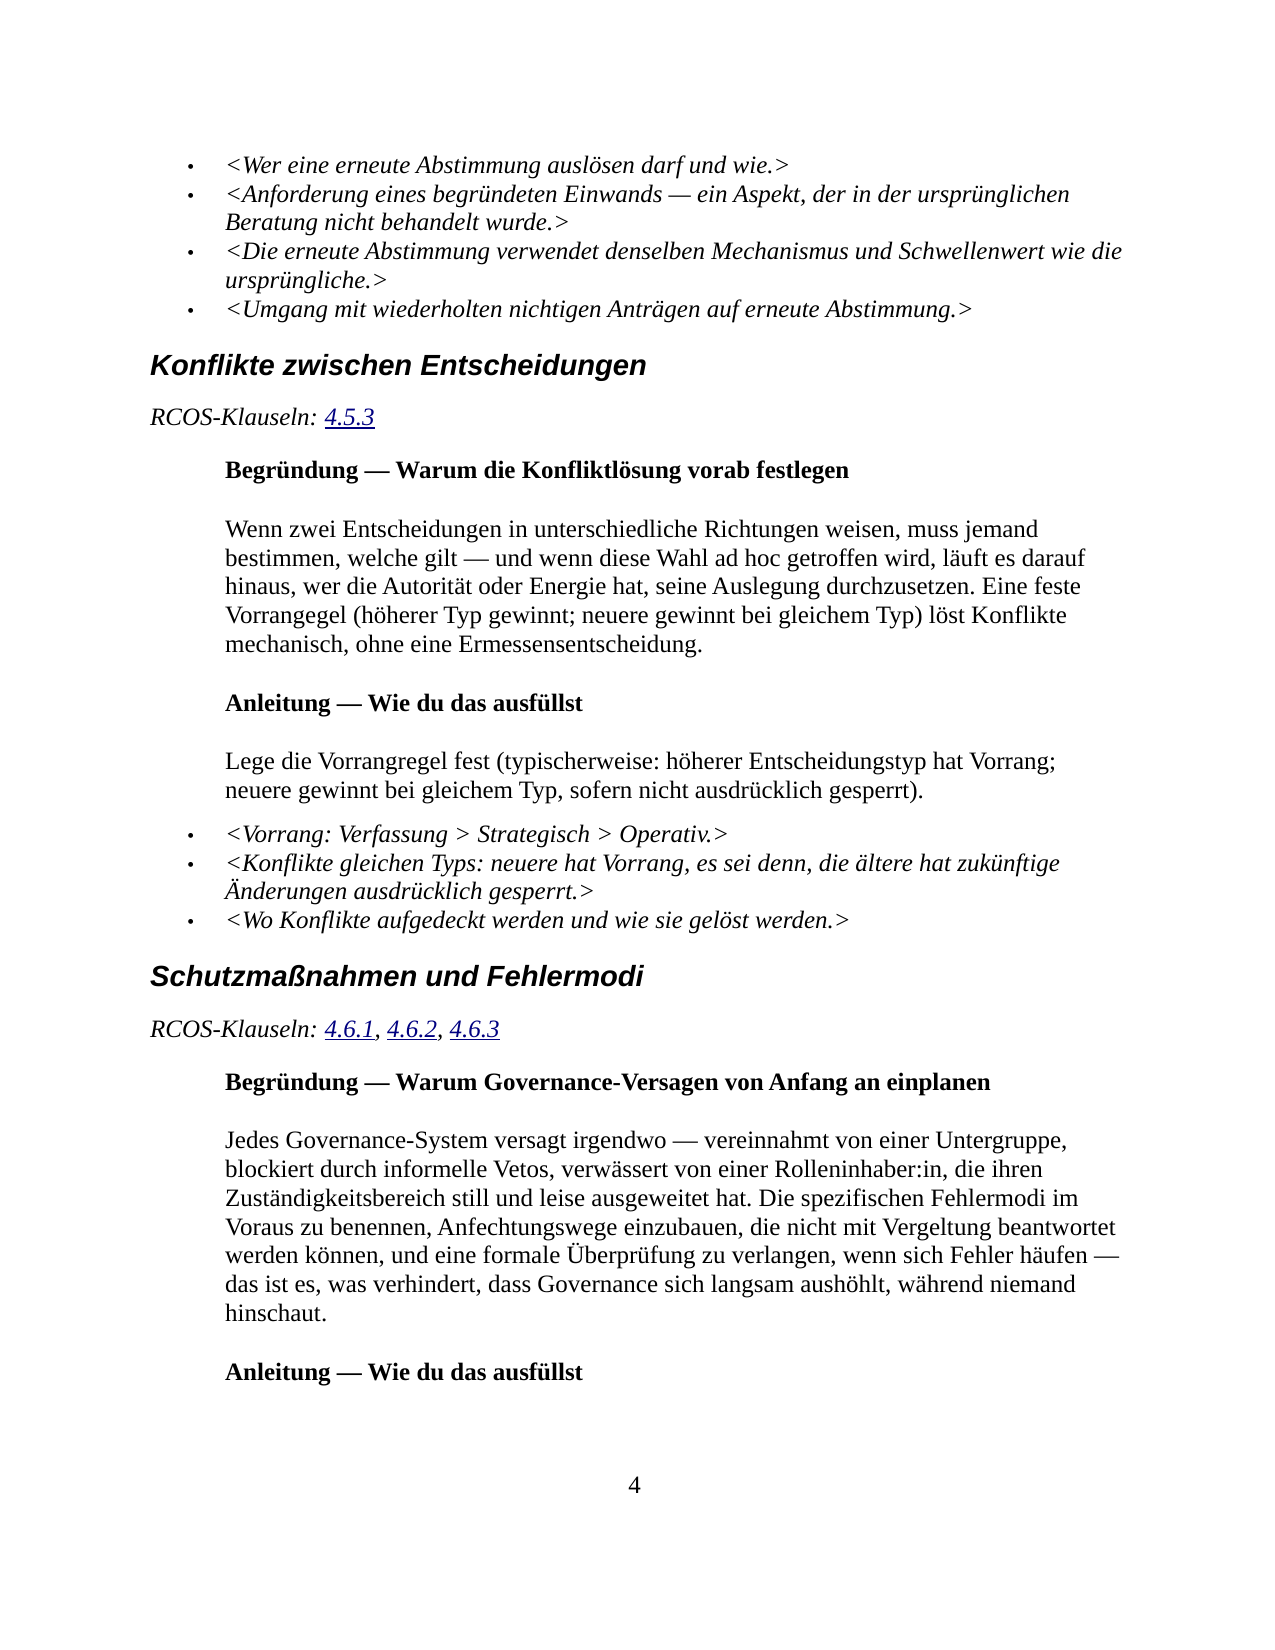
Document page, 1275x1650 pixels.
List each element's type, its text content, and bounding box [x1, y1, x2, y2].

subtitle Konflikte zwischen Entscheidungen [150, 347, 1125, 381]
list <Wer eine erneute Abstimmung auslösen darf und wie.> [187, 150, 1125, 179]
text Jedes Governance-System versagt irgendwo — vereinnahmt von einer Untergruppe, blockiert durch informelle Vetos, verwässert von einer Rolleninhaber:in, die ihren Zuständigkeitsbereich still und leise ausgeweitet hat. Die spezifischen Fehlermodi im Voraus zu benennen, Anfechtungswege einzubauen, die nicht mit Vergeltung beantwortet werden können, und eine formale Überprüfung zu verlangen, wenn sich Fehler häufen — das ist es, was verhindert, dass Governance sich langsam aushöhlt, während niemand hinschaut. [225, 1125, 1125, 1327]
text RCOS-Klauseln: 4.6.1, 4.6.2, 4.6.3 [150, 1014, 1125, 1043]
list <Anforderung eines begründeten Einwands — ein Aspekt, der in der ursprünglichen Beratung nicht behandelt wurde.> [187, 179, 1125, 236]
list <Umgang mit wiederholten nichtigen Anträgen auf erneute Abstimmung.> [187, 294, 1125, 322]
text Wenn zwei Entscheidungen in unterschiedliche Richtungen weisen, muss jemand bestimmen, welche gilt — und wenn diese Wahl ad hoc getroffen wird, läuft es darauf hinaus, wer die Autorität oder Energie hat, seine Auslegung durchzusetzen. Eine feste Vorrangegel (höherer Typ gewinnt; neuere gewinnt bei gleichem Typ) löst Konflikte mechanisch, ohne eine Ermessensentscheidung. [225, 514, 1125, 658]
list <Die erneute Abstimmung verwendet denselben Mechanismus und Schwellenwert wie die ursprüngliche.> [187, 236, 1125, 294]
text Begründung — Warum die Konfliktlösung vorab festlegen [225, 455, 1125, 484]
list <Wo Konflikte aufgedeckt werden und wie sie gelöst werden.> [187, 905, 1125, 934]
text Begründung — Warum Governance-Versagen von Anfang an einplanen [225, 1067, 1125, 1095]
list <Konflikte gleichen Typs: neuere hat Vorrang, es sei denn, die ältere hat zukünftige Änderungen ausdrücklich gesperrt.> [187, 848, 1125, 905]
text Lege die Vorrangregel fest (typischerweise: höherer Entscheidungstyp hat Vorrang; neuere gewinnt bei gleichem Typ, sofern nicht ausdrücklich gesperrt). [225, 746, 1125, 804]
text Anleitung — Wie du das ausfüllst [225, 688, 1125, 716]
list <Vorrang: Verfassung > Strategisch > Operativ.> [187, 819, 1125, 848]
text Anleitung — Wie du das ausfüllst [225, 1357, 1125, 1385]
text RCOS-Klauseln: 4.5.3 [150, 402, 1125, 431]
subtitle Schutzmaßnahmen und Fehlermodi [150, 959, 1125, 992]
